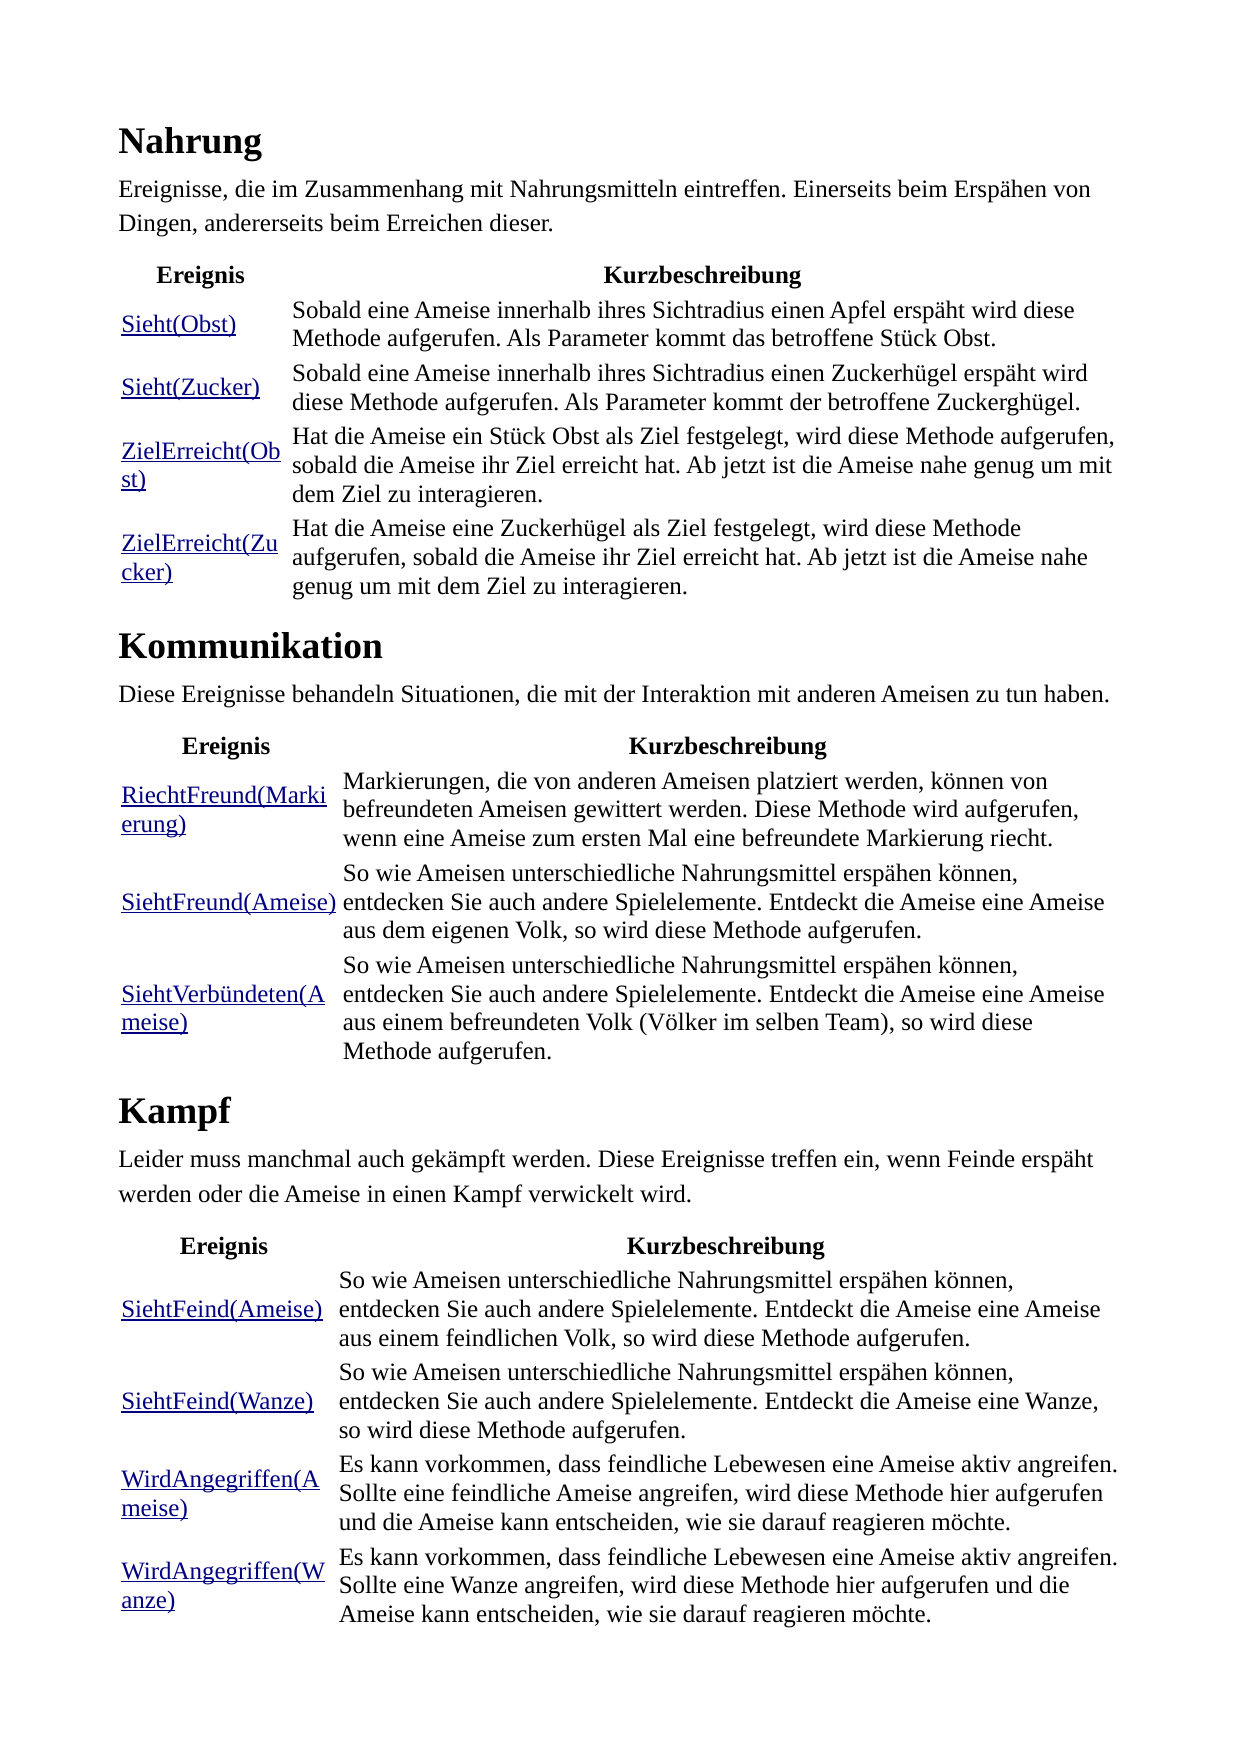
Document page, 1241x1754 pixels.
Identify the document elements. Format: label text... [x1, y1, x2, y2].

text Ereignisse, die im Zusammenhang mit Nahrungsmitteln eintreffen. Einerseits beim Erspähen von Dingen, andererseits beim Erreichen dieser. [118, 174, 1122, 237]
table_cell Sieht(Obst) [118, 292, 289, 355]
text Diese Ereignisse behandeln Situationen, die mit der Interaktion mit anderen Ameisen zu tun haben. [118, 679, 1122, 708]
table_header Kurzbeschreibung [336, 1228, 1122, 1262]
table_cell Sieht(Zucker) [118, 355, 289, 418]
table_header Ereignis [118, 728, 340, 763]
table_cell SiehtFreund(Ameise) [118, 855, 340, 947]
table_cell WirdAngegriffen(Wanze) [118, 1539, 336, 1631]
table_cell ZielErreicht(Zucker) [118, 511, 289, 603]
table_cell Es kann vorkommen, dass feindliche Lebewesen eine Ameise aktiv angreifen. Sollte eine feindliche Ameise angreifen, wird diese Methode hier aufgerufen und die Ameise kann entscheiden, wie sie darauf reagieren möchte. [336, 1447, 1122, 1539]
table_cell RiechtFreund(Markierung) [118, 763, 340, 855]
table_cell Hat die Ameise ein Stück Obst als Ziel festgelegt, wird diese Methode aufgerufen, sobald die Ameise ihr Ziel erreicht hat. Ab jetzt ist die Ameise nahe genug um mit dem Ziel zu interagieren. [289, 419, 1122, 511]
table_cell So wie Ameisen unterschiedliche Nahrungsmittel erspähen können, entdecken Sie auch andere Spielelemente. Entdeckt die Ameise eine Wanze, so wird diese Methode aufgerufen. [336, 1355, 1122, 1447]
table_cell Sobald eine Ameise innerhalb ihres Sichtradius einen Apfel erspäht wird diese Methode aufgerufen. Als Parameter kommt das betroffene Stück Obst. [289, 292, 1122, 355]
table_cell Sobald eine Ameise innerhalb ihres Sichtradius einen Zuckerhügel erspäht wird diese Methode aufgerufen. Als Parameter kommt der betroffene Zuckerghügel. [289, 355, 1122, 418]
table_cell Es kann vorkommen, dass feindliche Lebewesen eine Ameise aktiv angreifen. Sollte eine Wanze angreifen, wird diese Methode hier aufgerufen und die Ameise kann entscheiden, wie sie darauf reagieren möchte. [336, 1539, 1122, 1631]
table_cell SiehtFeind(Ameise) [118, 1263, 336, 1354]
table_cell SiehtFeind(Wanze) [118, 1355, 336, 1447]
table_header Kurzbeschreibung [289, 257, 1122, 292]
subtitle Kommunikation [118, 623, 1122, 667]
table_cell Hat die Ameise eine Zuckerhügel als Ziel festgelegt, wird diese Methode aufgerufen, sobald die Ameise ihr Ziel erreicht hat. Ab jetzt ist die Ameise nahe genug um mit dem Ziel zu interagieren. [289, 511, 1122, 603]
text Leider muss manchmal auch gekämpft werden. Diese Ereignisse treffen ein, wenn Feinde erspäht werden oder die Ameise in einen Kampf verwickelt wird. [118, 1144, 1122, 1207]
table_cell So wie Ameisen unterschiedliche Nahrungsmittel erspähen können, entdecken Sie auch andere Spielelemente. Entdeckt die Ameise eine Ameise aus einem feindlichen Volk, so wird diese Methode aufgerufen. [336, 1263, 1122, 1354]
table_cell ZielErreicht(Obst) [118, 419, 289, 511]
subtitle Nahrung [118, 118, 1122, 161]
table_cell So wie Ameisen unterschiedliche Nahrungsmittel erspähen können, entdecken Sie auch andere Spielelemente. Entdeckt die Ameise eine Ameise aus dem eigenen Volk, so wird diese Methode aufgerufen. [340, 855, 1122, 947]
subtitle Kampf [118, 1089, 1122, 1132]
table_header Ereignis [118, 1228, 336, 1262]
table_cell WirdAngegriffen(Ameise) [118, 1447, 336, 1539]
table_cell Markierungen, die von anderen Ameisen platziert werden, können von befreundeten Ameisen gewittert werden. Diese Methode wird aufgerufen, wenn eine Ameise zum ersten Mal eine befreundete Markierung riecht. [340, 763, 1122, 855]
table_header Ereignis [118, 257, 289, 292]
table_header Kurzbeschreibung [340, 728, 1122, 763]
table_cell So wie Ameisen unterschiedliche Nahrungsmittel erspähen können, entdecken Sie auch andere Spielelemente. Entdeckt die Ameise eine Ameise aus einem befreundeten Volk (Völker im selben Team), so wird diese Methode aufgerufen. [340, 947, 1122, 1068]
table_cell SiehtVerbündeten(Ameise) [118, 947, 340, 1068]
